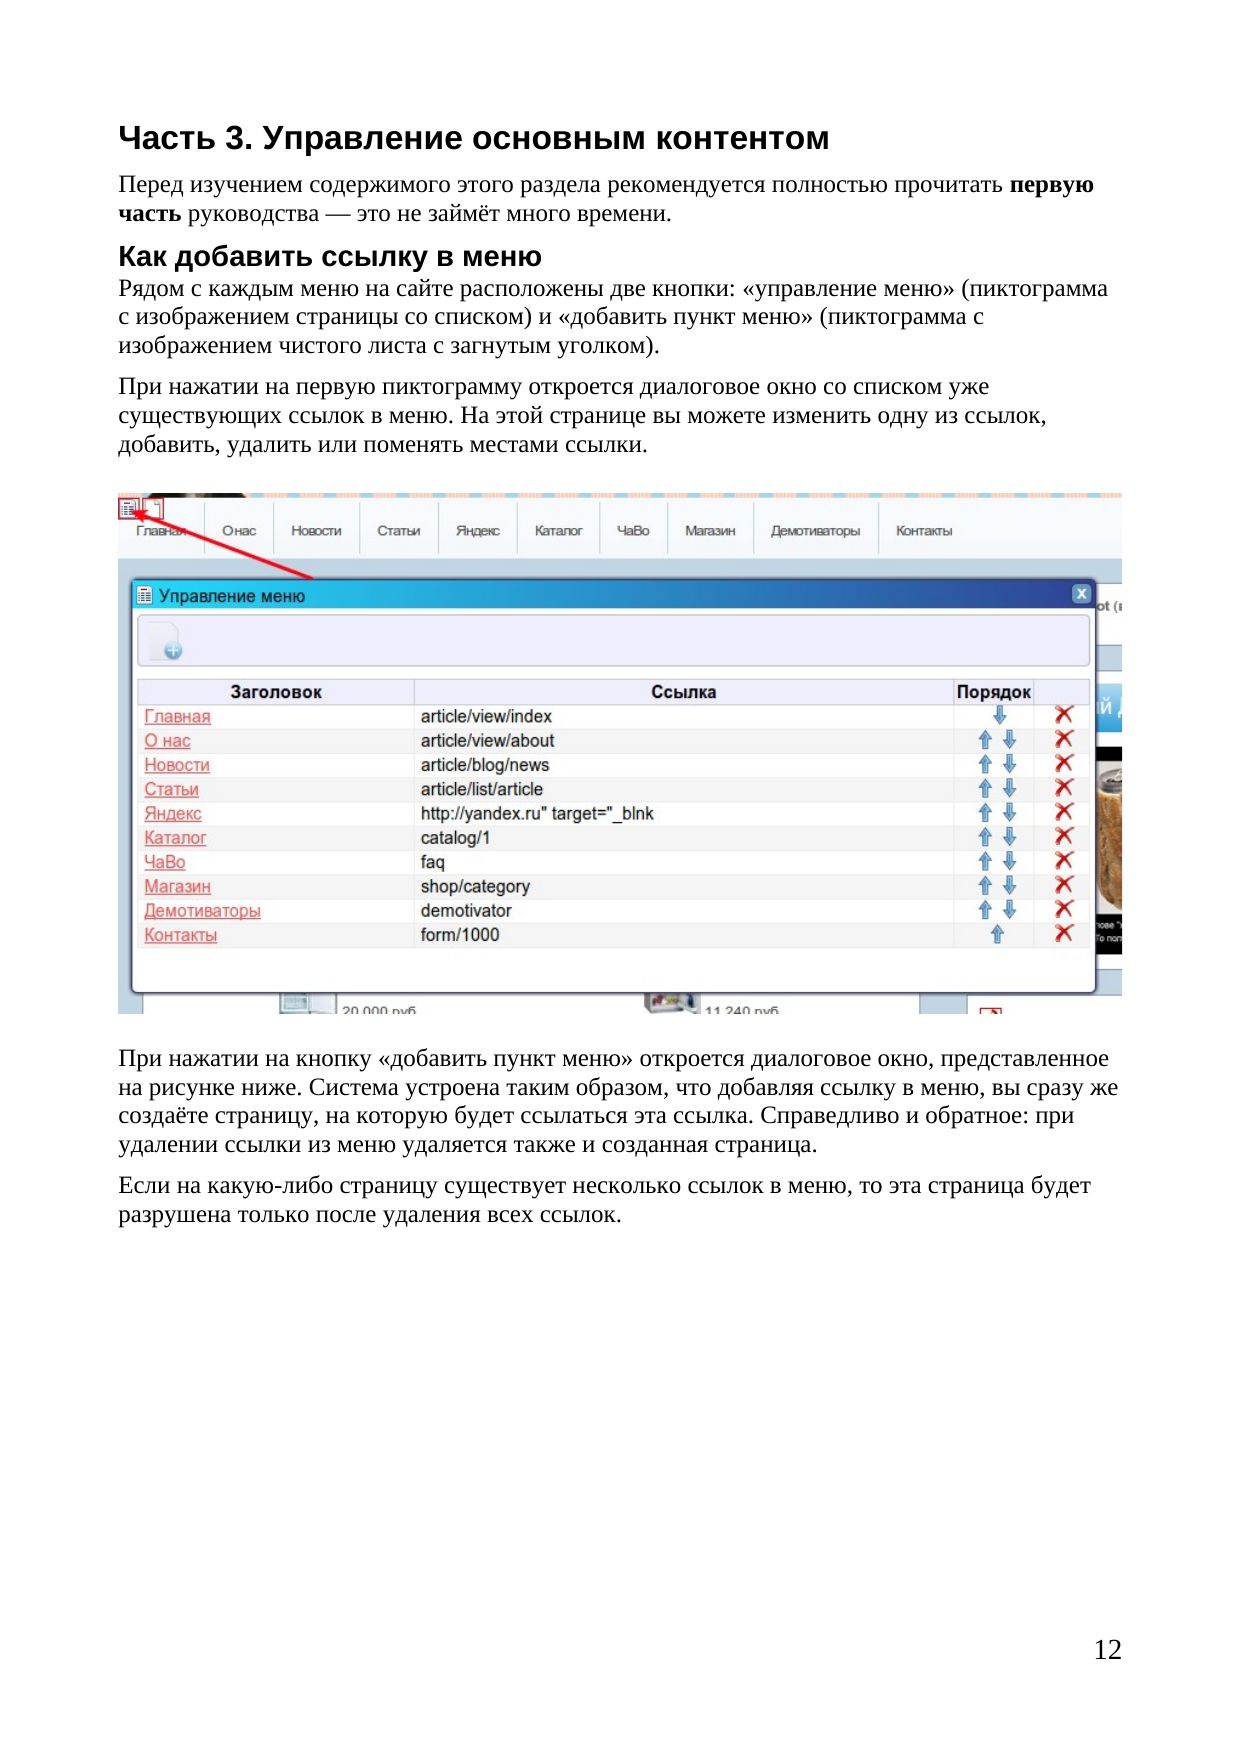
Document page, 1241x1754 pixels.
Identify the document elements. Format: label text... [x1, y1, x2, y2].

text [118, 470, 1122, 493]
text Если на какую-либо страницу существует несколько ссылок в меню, то эта страница будет разрушена только после удаления всех ссылок. [118, 1170, 1122, 1228]
text Рядом с каждым меню на сайте расположены две кнопки: «управление меню» (пиктограмма с изображением страницы со списком) и «добавить пункт меню» (пиктограмма с изображением чистого листа с загнутым уголком). [118, 273, 1122, 359]
picture [118, 493, 1123, 1014]
subtitle Как добавить ссылку в меню [118, 239, 1122, 273]
text При нажатии на кнопку «добавить пункт меню» откроется диалоговое окно, представленное на рисунке ниже. Система устроена таким образом, что добавляя ссылку в меню, вы сразу же создаёте страницу, на которую будет ссылаться эта ссылка. Справедливо и обратное: при удалении ссылки из меню удаляется также и созданная страница. [118, 1014, 1122, 1158]
text При нажатии на первую пиктограмму откроется диалоговое окно со списком уже существующих ссылок в меню. На этой странице вы можете изменить одну из ссылок, добавить, удалить или поменять местами ссылки. [118, 371, 1122, 458]
subtitle Часть 3. Управление основным контентом [118, 118, 1122, 157]
text Перед изучением содержимого этого раздела рекомендуется полностью прочитать первую часть руководства — это не займёт много времени. [118, 169, 1122, 227]
